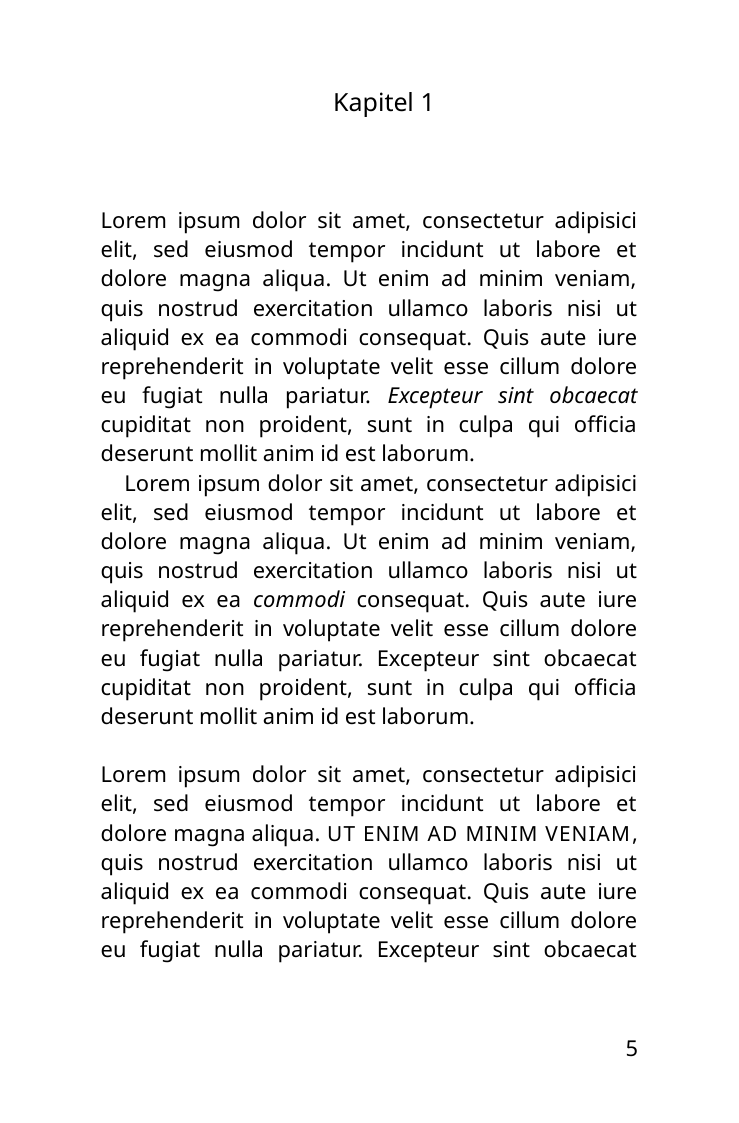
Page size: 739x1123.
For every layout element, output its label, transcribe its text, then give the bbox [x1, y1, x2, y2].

text Lorem ipsum dolor sit amet, consectetur adipisici elit, sed eiusmod tempor incidunt ut labore et dolore magna aliqua. Ut enim ad minim veniam, quis nostrud exercitation ullamco laboris nisi ut aliquid ex ea commodi consequat. Quis aute iure reprehenderit in voluptate velit esse cillum dolore eu fugiat nulla pariatur. Excepteur sint obcaecat cupiditat non proident, sunt in culpa qui officia deserunt mollit anim id est laborum. [100, 205, 638, 468]
text Lorem ipsum dolor sit amet, consectetur adipisici elit, sed eiusmod tempor incidunt ut labore et dolore magna aliqua. Ut enim ad minim veniam, quis nostrud exercitation ullamco laboris nisi ut aliquid ex ea commodi consequat. Quis aute iure reprehenderit in voluptate velit esse cillum dolore eu fugiat nulla pariatur. Excepteur sint obcaecat [100, 759, 638, 963]
text Lorem ipsum dolor sit amet, consectetur adipisici elit, sed eiusmod tempor incidunt ut labore et dolore magna aliqua. Ut enim ad minim veniam, quis nostrud exercitation ullamco laboris nisi ut aliquid ex ea commodi consequat. Quis aute iure reprehenderit in voluptate velit esse cillum dolore eu fugiat nulla pariatur. Excepteur sint obcaecat cupiditat non proident, sunt in culpa qui officia deserunt mollit anim id est laborum. [100, 468, 638, 730]
subtitle Kapitel 1 [100, 88, 638, 118]
